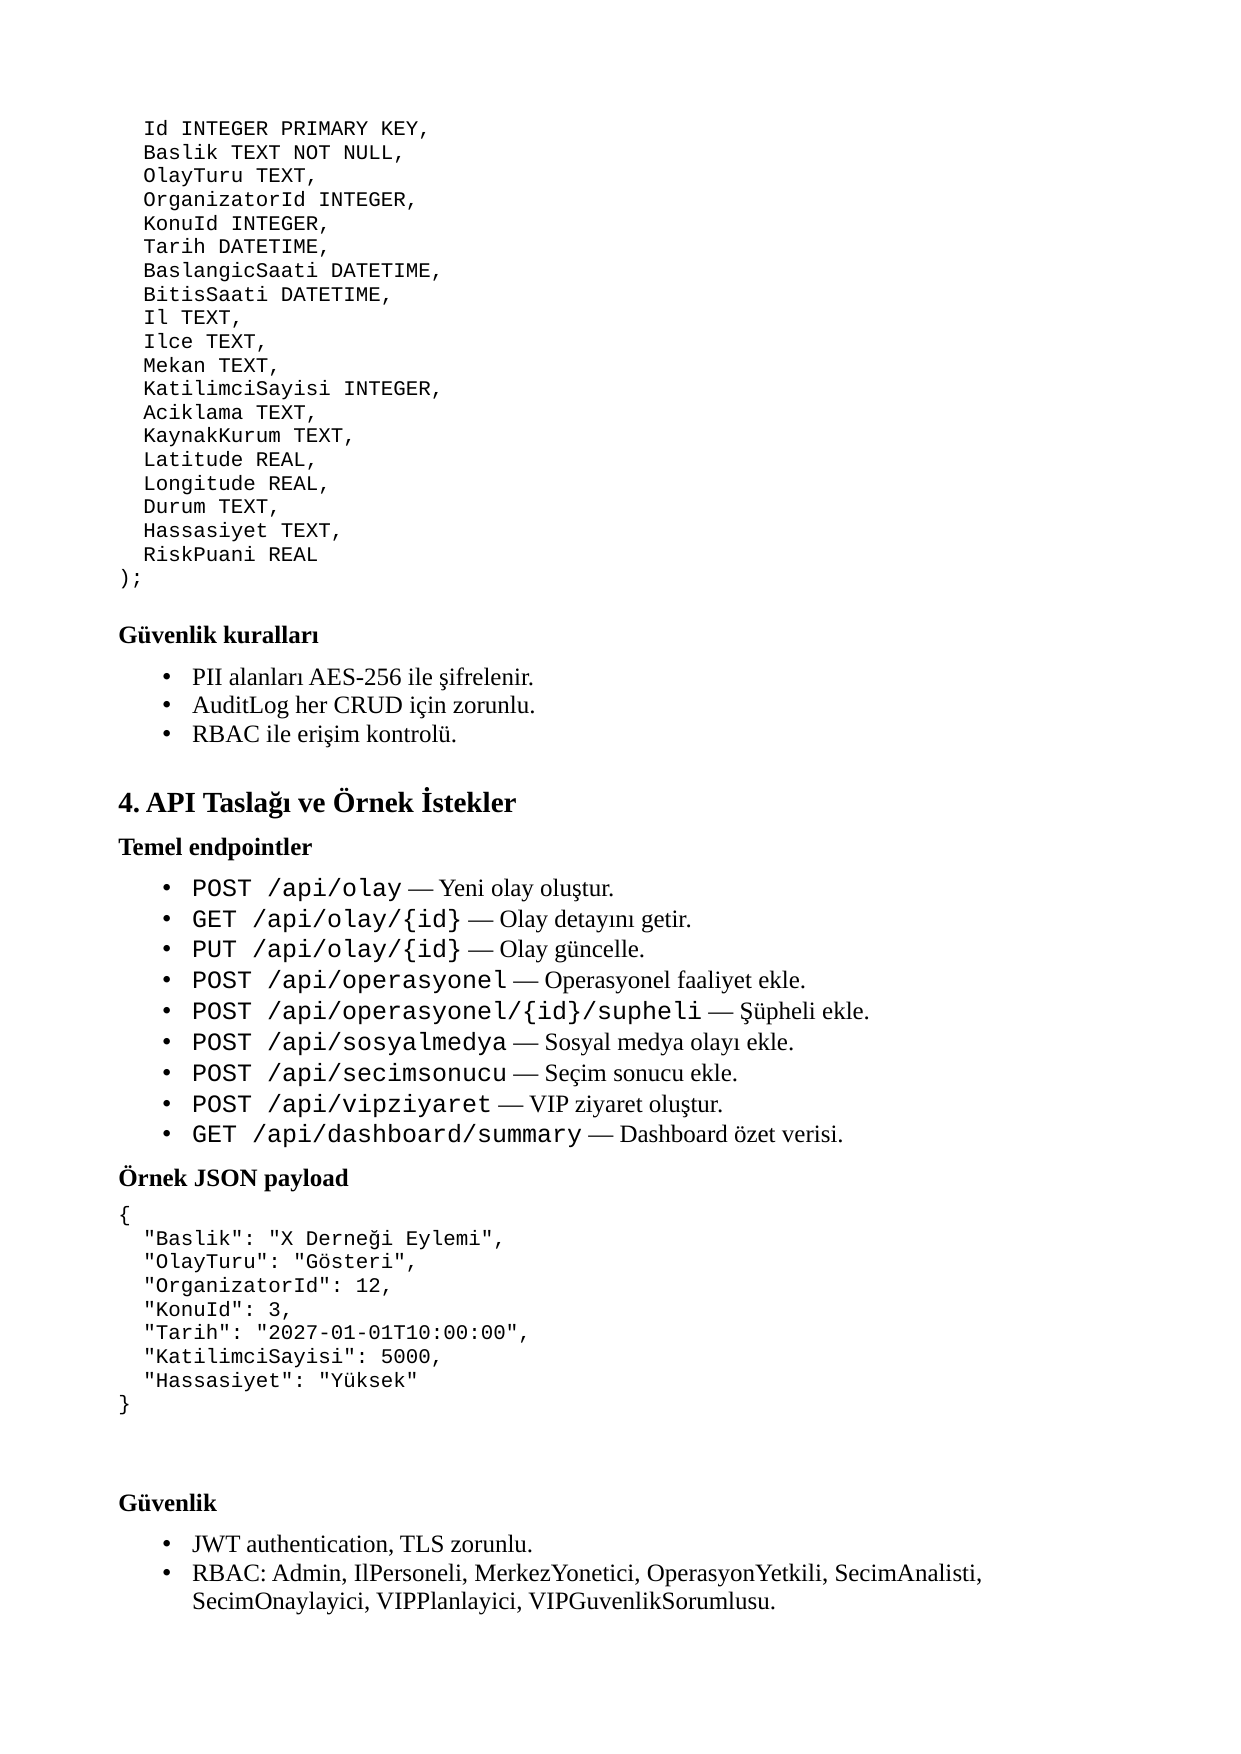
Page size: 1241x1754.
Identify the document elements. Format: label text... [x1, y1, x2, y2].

text "Tarih": "2027-01-01T10:00:00", [118, 1322, 1122, 1346]
text Örnek JSON payload [118, 1163, 1122, 1192]
text Id INTEGER PRIMARY KEY, [118, 118, 1122, 142]
text } [118, 1393, 1122, 1417]
text BaslangicSaati DATETIME, [118, 260, 1122, 284]
text "KatilimciSayisi": 5000, [118, 1346, 1122, 1369]
text "OrganizatorId": 12, [118, 1275, 1122, 1299]
list POST /api/operasyonel — Operasyonel faaliyet ekle. [162, 965, 1122, 996]
text OlayTuru TEXT, [118, 165, 1122, 189]
text "Baslik": "X Derneği Eylemi", [118, 1228, 1122, 1251]
list PII alanları AES-256 ile şifrelenir. [162, 662, 1122, 691]
list GET /api/olay/{id} — Olay detayını getir. [162, 904, 1122, 934]
text KaynakKurum TEXT, [118, 426, 1122, 449]
list GET /api/dashboard/summary — Dashboard özet verisi. [162, 1119, 1122, 1150]
text Temel endpointler [118, 832, 1122, 860]
list POST /api/olay — Yeni olay oluştur. [162, 873, 1122, 904]
text BitisSaati DATETIME, [118, 284, 1122, 307]
list JWT authentication, TLS zorunlu. [162, 1529, 1122, 1558]
list RBAC ile erişim kontrolü. [162, 719, 1122, 748]
list POST /api/sosyalmedya — Sosyal medya olayı ekle. [162, 1027, 1122, 1058]
text KatilimciSayisi INTEGER, [118, 378, 1122, 402]
text Latitude REAL, [118, 449, 1122, 473]
text OrganizatorId INTEGER, [118, 189, 1122, 213]
list PUT /api/olay/{id} — Olay güncelle. [162, 934, 1122, 965]
subtitle 4. API Taslağı ve Örnek İstekler [118, 786, 1122, 819]
text Durum TEXT, [118, 496, 1122, 520]
text { [118, 1204, 1122, 1228]
text Güvenlik kuralları [118, 621, 1122, 649]
list POST /api/secimsonucu — Seçim sonucu ekle. [162, 1058, 1122, 1089]
text Mekan TEXT, [118, 354, 1122, 378]
text Ilce TEXT, [118, 331, 1122, 354]
text RiskPuani REAL [118, 544, 1122, 567]
text Baslik TEXT NOT NULL, [118, 142, 1122, 165]
text Güvenlik [118, 1488, 1122, 1516]
list POST /api/operasyonel/{id}/supheli — Şüpheli ekle. [162, 996, 1122, 1027]
text ); [118, 567, 1122, 591]
text Hassasiyet TEXT, [118, 520, 1122, 544]
text Aciklama TEXT, [118, 402, 1122, 426]
text KonuId INTEGER, [118, 213, 1122, 236]
text Tarih DATETIME, [118, 236, 1122, 260]
text Il TEXT, [118, 307, 1122, 331]
list POST /api/vipziyaret — VIP ziyaret oluştur. [162, 1089, 1122, 1119]
text "KonuId": 3, [118, 1299, 1122, 1322]
list AuditLog her CRUD için zorunlu. [162, 691, 1122, 719]
text "Hassasiyet": "Yüksek" [118, 1369, 1122, 1393]
list RBAC: Admin, IlPersoneli, MerkezYonetici, OperasyonYetkili, SecimAnalisti, SecimOnaylayici, VIPPlanlayici, VIPGuvenlikSorumlusu. [162, 1558, 1122, 1615]
text "OlayTuru": "Gösteri", [118, 1251, 1122, 1275]
text Longitude REAL, [118, 473, 1122, 496]
